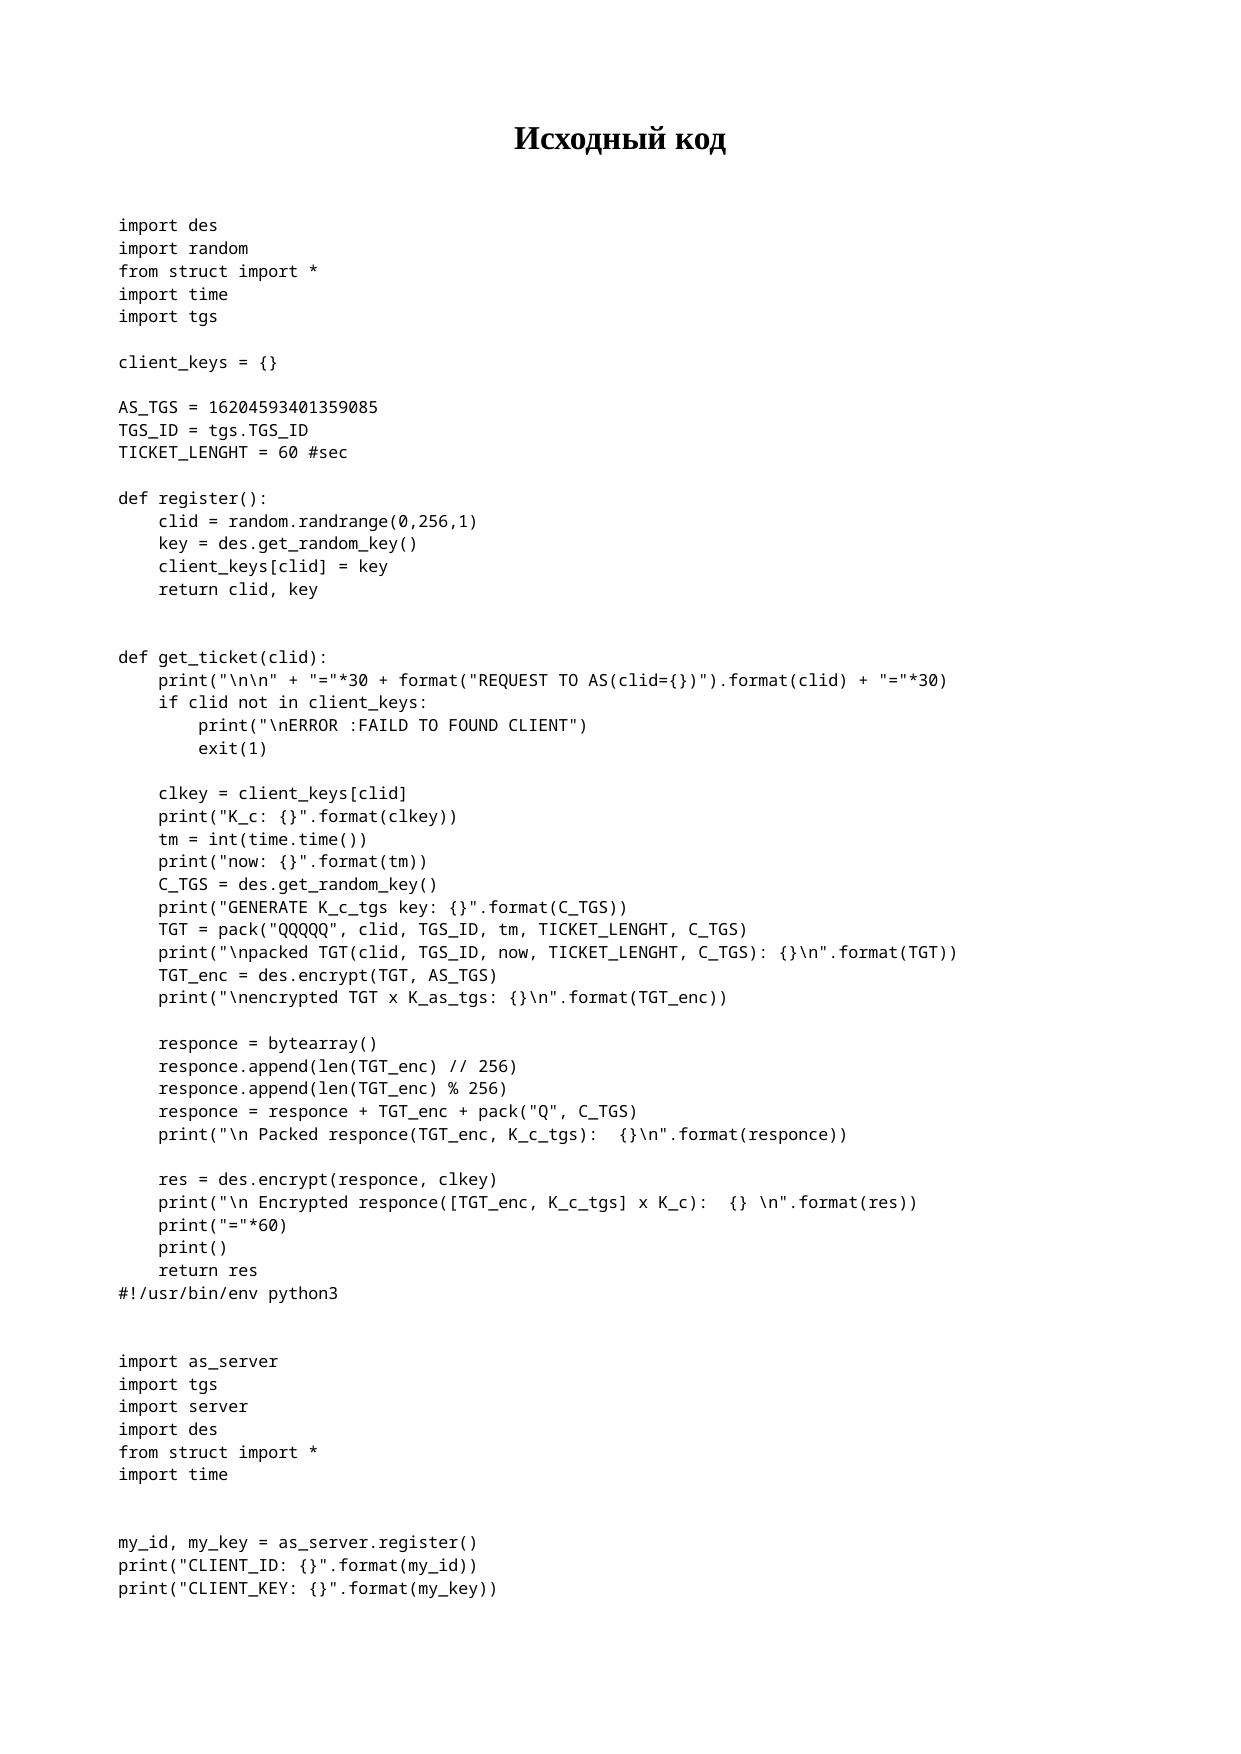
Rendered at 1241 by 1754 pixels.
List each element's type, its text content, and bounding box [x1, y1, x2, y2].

text from struct import * [118, 259, 1122, 282]
text responce.append(len(TGT_enc) // 256) [118, 1054, 1122, 1077]
text print("="*60) [118, 1213, 1122, 1236]
text print("\n\n" + "="*30 + format("REQUEST TO AS(clid={})").format(clid) + "="*30) [118, 668, 1122, 691]
text TGS_ID = tgs.TGS_ID [118, 418, 1122, 441]
text print("\npacked TGT(clid, TGS_ID, now, TICKET_LENGHT, C_TGS): {}\n".format(TGT)) [118, 941, 1122, 963]
text print("\nencrypted TGT x K_as_tgs: {}\n".format(TGT_enc)) [118, 986, 1122, 1009]
text print() [118, 1236, 1122, 1258]
text responce = responce + TGT_enc + pack("Q", C_TGS) [118, 1099, 1122, 1122]
text return clid, key [118, 577, 1122, 600]
text print("now: {}".format(tm)) [118, 850, 1122, 872]
text TGT = pack("QQQQQ", clid, TGS_ID, tm, TICKET_LENGHT, C_TGS) [118, 918, 1122, 941]
text responce.append(len(TGT_enc) % 256) [118, 1077, 1122, 1099]
text #!/usr/bin/env python3 [118, 1281, 1122, 1304]
text from struct import * [118, 1440, 1122, 1463]
text def get_ticket(clid): [118, 645, 1122, 668]
text clkey = client_keys[clid] [118, 782, 1122, 804]
text import time [118, 282, 1122, 305]
text import random [118, 237, 1122, 259]
text import des [118, 214, 1122, 237]
text import as_server [118, 1349, 1122, 1372]
text import time [118, 1463, 1122, 1486]
text print("K_c: {}".format(clkey)) [118, 804, 1122, 827]
text Исходный код [118, 118, 1122, 156]
text responce = bytearray() [118, 1031, 1122, 1054]
text TGT_enc = des.encrypt(TGT, AS_TGS) [118, 963, 1122, 986]
text import server [118, 1395, 1122, 1417]
text C_TGS = des.get_random_key() [118, 872, 1122, 895]
text print("CLIENT_ID: {}".format(my_id)) [118, 1554, 1122, 1576]
text client_keys[clid] = key [118, 554, 1122, 577]
text key = des.get_random_key() [118, 532, 1122, 554]
text return res [118, 1258, 1122, 1281]
text if clid not in client_keys: [118, 691, 1122, 713]
text exit(1) [118, 736, 1122, 759]
text import tgs [118, 1372, 1122, 1395]
text print("CLIENT_KEY: {}".format(my_key)) [118, 1576, 1122, 1599]
text print("\n Encrypted responce([TGT_enc, K_c_tgs] x K_c): {} \n".format(res)) [118, 1190, 1122, 1213]
text def register(): [118, 486, 1122, 509]
text print("GENERATE K_c_tgs key: {}".format(C_TGS)) [118, 895, 1122, 918]
text tm = int(time.time()) [118, 827, 1122, 850]
text import des [118, 1417, 1122, 1440]
text print("\n Packed responce(TGT_enc, K_c_tgs): {}\n".format(responce)) [118, 1122, 1122, 1145]
text client_keys = {} [118, 350, 1122, 373]
text res = des.encrypt(responce, clkey) [118, 1168, 1122, 1190]
text print("\nERROR :FAILD TO FOUND CLIENT") [118, 713, 1122, 736]
text import tgs [118, 305, 1122, 327]
text my_id, my_key = as_server.register() [118, 1531, 1122, 1554]
text AS_TGS = 16204593401359085 [118, 396, 1122, 418]
text clid = random.randrange(0,256,1) [118, 509, 1122, 532]
text TICKET_LENGHT = 60 #sec [118, 441, 1122, 464]
